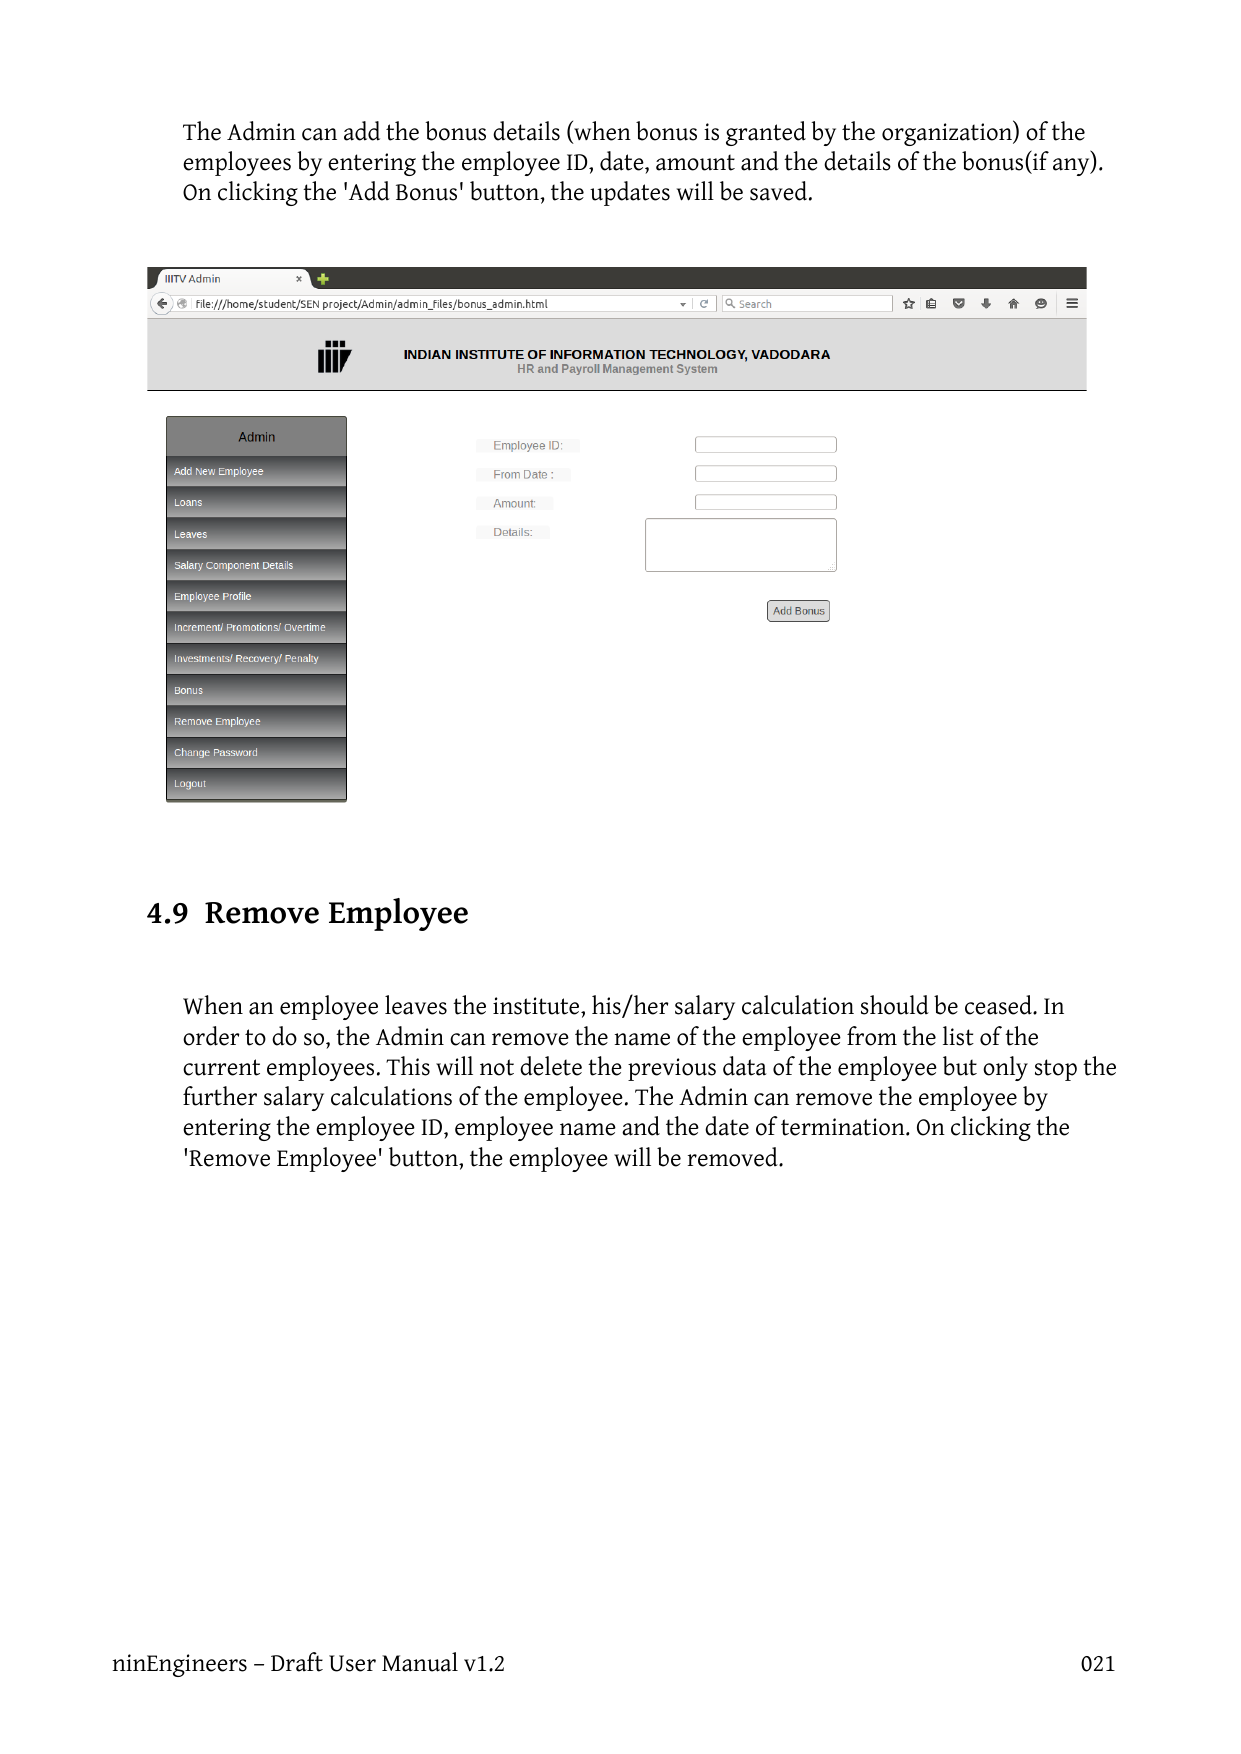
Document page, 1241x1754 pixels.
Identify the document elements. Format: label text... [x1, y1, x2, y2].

list When an employee leaves the institute, his/her salary calculation should be ceased. In order to do so, the Admin can remove the name of the employee from the list of the current employees. This will not delete the previous data of the employee but only stop the further salary calculations of the employee. The Admin can remove the employee by entering the employee ID, employee name and the date of termination. On clicking the 'Remove Employee' button, the employee will be removed. [183, 993, 1122, 1173]
list 4.9 Remove Employee [146, 894, 1121, 933]
picture [147, 267, 1087, 805]
list The Admin can add the bonus details (when bonus is granted by the organization) of the employees by entering the employee ID, date, amount and the details of the bonus(if any). On clicking the 'Add Bonus' button, the updates will be saved. [183, 118, 1122, 208]
